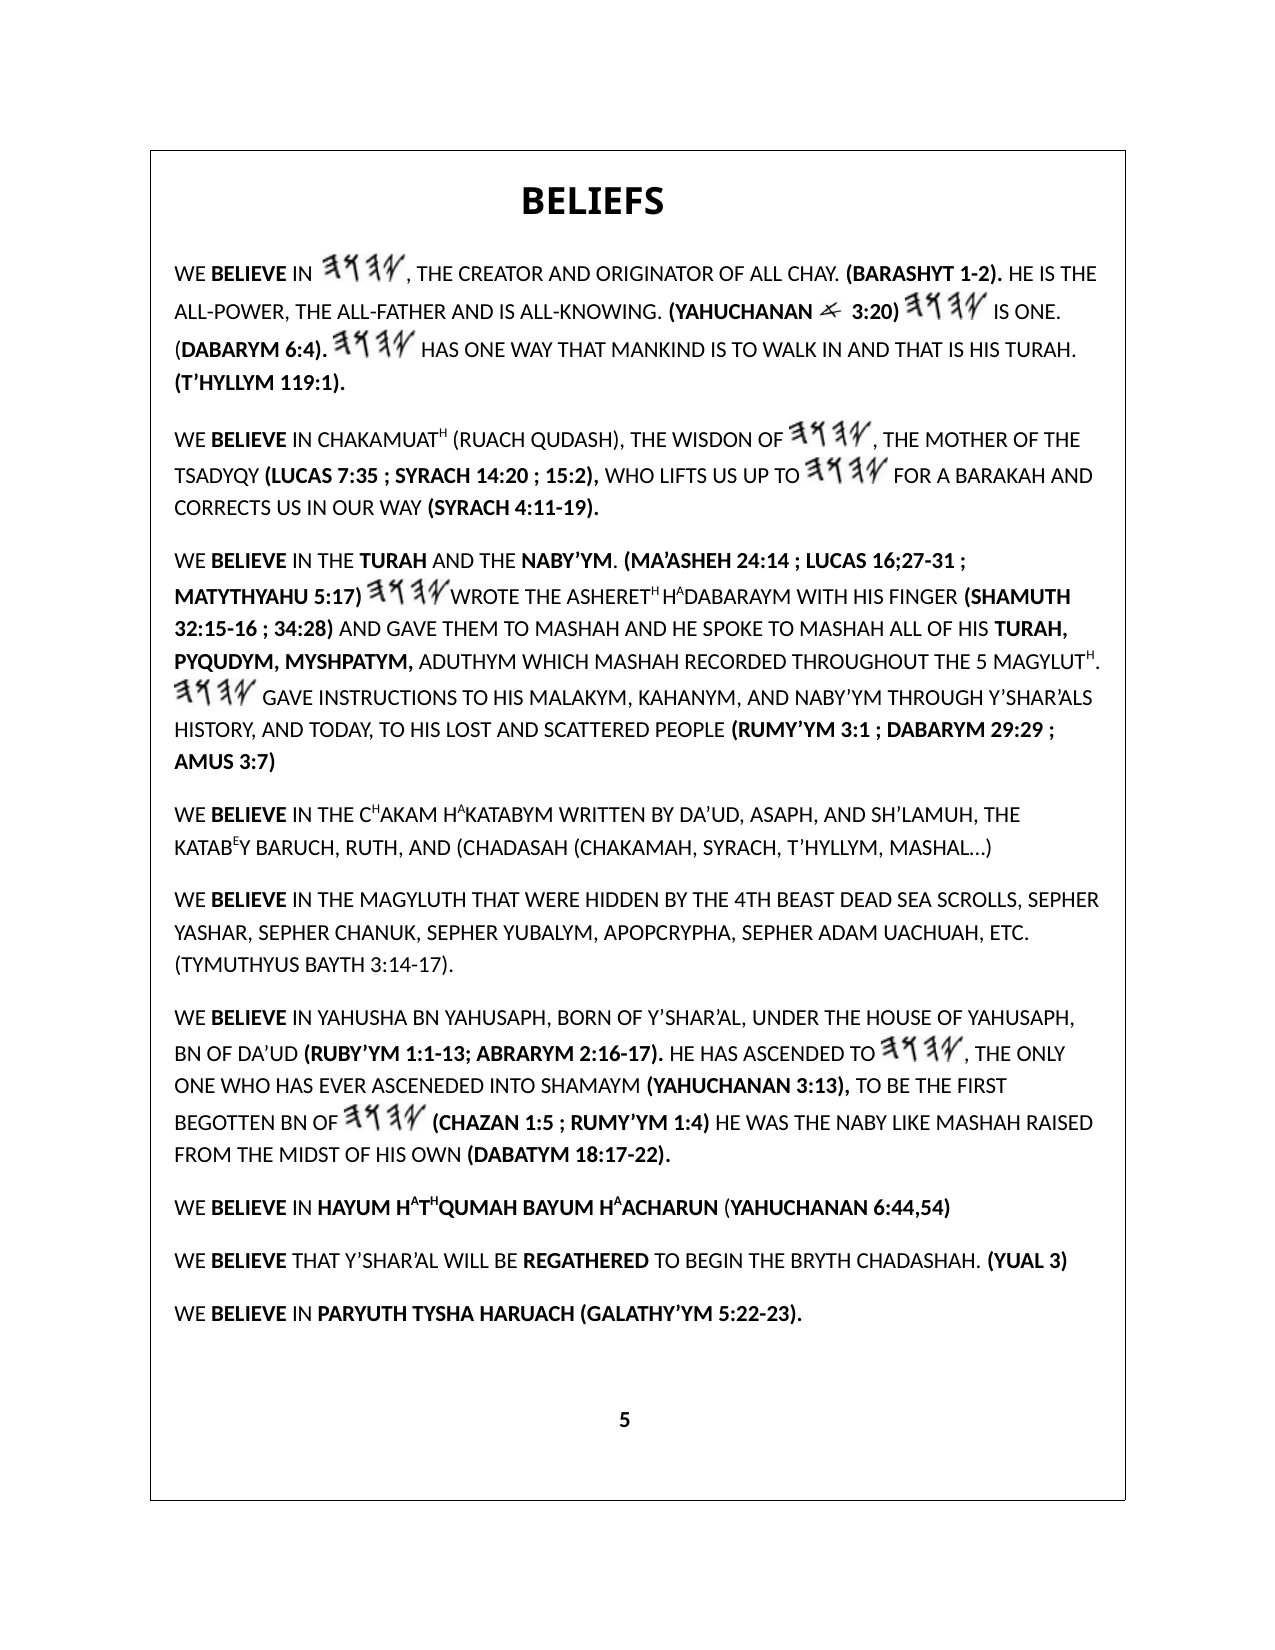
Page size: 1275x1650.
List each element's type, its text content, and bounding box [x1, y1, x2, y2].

text WE BELIEVE IN THE CHAKAM HAKATABYM WRITTEN BY DA’UD, ASAPH, AND SH’LAMUH, THE KATABEY BARUCH, RUTH, AND (CHADASAH (CHAKAMAH, SYRACH, T’HYLLYM, MASHAL…) [174, 800, 1101, 861]
text WE BELIEVE IN HAYUM HATHQUMAH BAYUM HAACHARUN (YAHUCHANAN 6:44,54) [174, 1193, 1101, 1221]
text WE BELIEVE IN THE MAGYLUTH THAT WERE HIDDEN BY THE 4TH BEAST DEAD SEA SCROLLS, SEPHER YASHAR, SEPHER CHANUK, SEPHER YUBALYM, APOPCRYPHA, SEPHER ADAM UACHUAH, ETC. (TYMUTHYUS BAYTH 3:14-17). [174, 886, 1101, 978]
text BELIEFS [174, 174, 1101, 225]
text WE BELIEVE IN , THE CREATOR AND ORIGINATOR OF ALL CHAY. (BARASHYT 1-2). HE IS THE ALL-POWER, THE ALL-FATHER AND IS ALL-KNOWING. (YAHUCHANAN 3:20) IS ONE. (DABARYM 6:4). HAS ONE WAY THAT MANKIND IS TO WALK IN AND THAT IS HIS TURAH. (T’HYLLYM 119:1). [174, 253, 1101, 396]
text WE BELIEVE THAT Y’SHAR’AL WILL BE REGATHERED TO BEGIN THE BRYTH CHADASHAH. (YUAL 3) [174, 1246, 1101, 1274]
text 5 [174, 1405, 1101, 1433]
text WE BELIEVE IN YAHUSHA BN YAHUSAPH, BORN OF Y’SHAR’AL, UNDER THE HOUSE OF YAHUSAPH, BN OF DA’UD (RUBY’YM 1:1-13; ABRARYM 2:16-17). HE HAS ASCENDED TO , THE ONLY ONE WHO HAS EVER ASCENEDED INTO SHAMAYM (YAHUCHANAN 3:13), TO BE THE FIRST BEGOTTEN BN OF (CHAZAN 1:5 ; RUMY’YM 1:4) HE WAS THE NABY LIKE MASHAH RAISED FROM THE MIDST OF HIS OWN (DABATYM 18:17-22). [174, 1003, 1101, 1168]
text WE BELIEVE IN PARYUTH TYSHA HARUACH (GALATHY’YM 5:22-23). [174, 1299, 1101, 1327]
text WE BELIEVE IN THE TURAH AND THE NABY’YM. (MA’ASHEH 24:14 ; LUCAS 16;27-31 ; MATYTHYAHU 5:17) WROTE THE ASHERETH HADABARAYM WITH HIS FINGER (SHAMUTH 32:15-16 ; 34:28) AND GAVE THEM TO MASHAH AND HE SPOKE TO MASHAH ALL OF HIS TURAH, PYQUDYM, MYSHPATYM, ADUTHYM WHICH MASHAH RECORDED THROUGHOUT THE 5 MAGYLUTH. GAVE INSTRUCTIONS TO HIS MALAKYM, KAHANYM, AND NABY’YM THROUGH Y’SHAR’ALS HISTORY, AND TODAY, TO HIS LOST AND SCATTERED PEOPLE (RUMY’YM 3:1 ; DABARYM 29:29 ; AMUS 3:7) [174, 546, 1101, 775]
text WE BELIEVE IN CHAKAMUATH (RUACH QUDASH), THE WISDON OF , THE MOTHER OF THE TSADYQY (LUCAS 7:35 ; SYRACH 14:20 ; 15:2), WHO LIFTS US UP TO FOR A BARAKAH AND CORRECTS US IN OUR WAY (SYRACH 4:11-19). [174, 421, 1101, 521]
